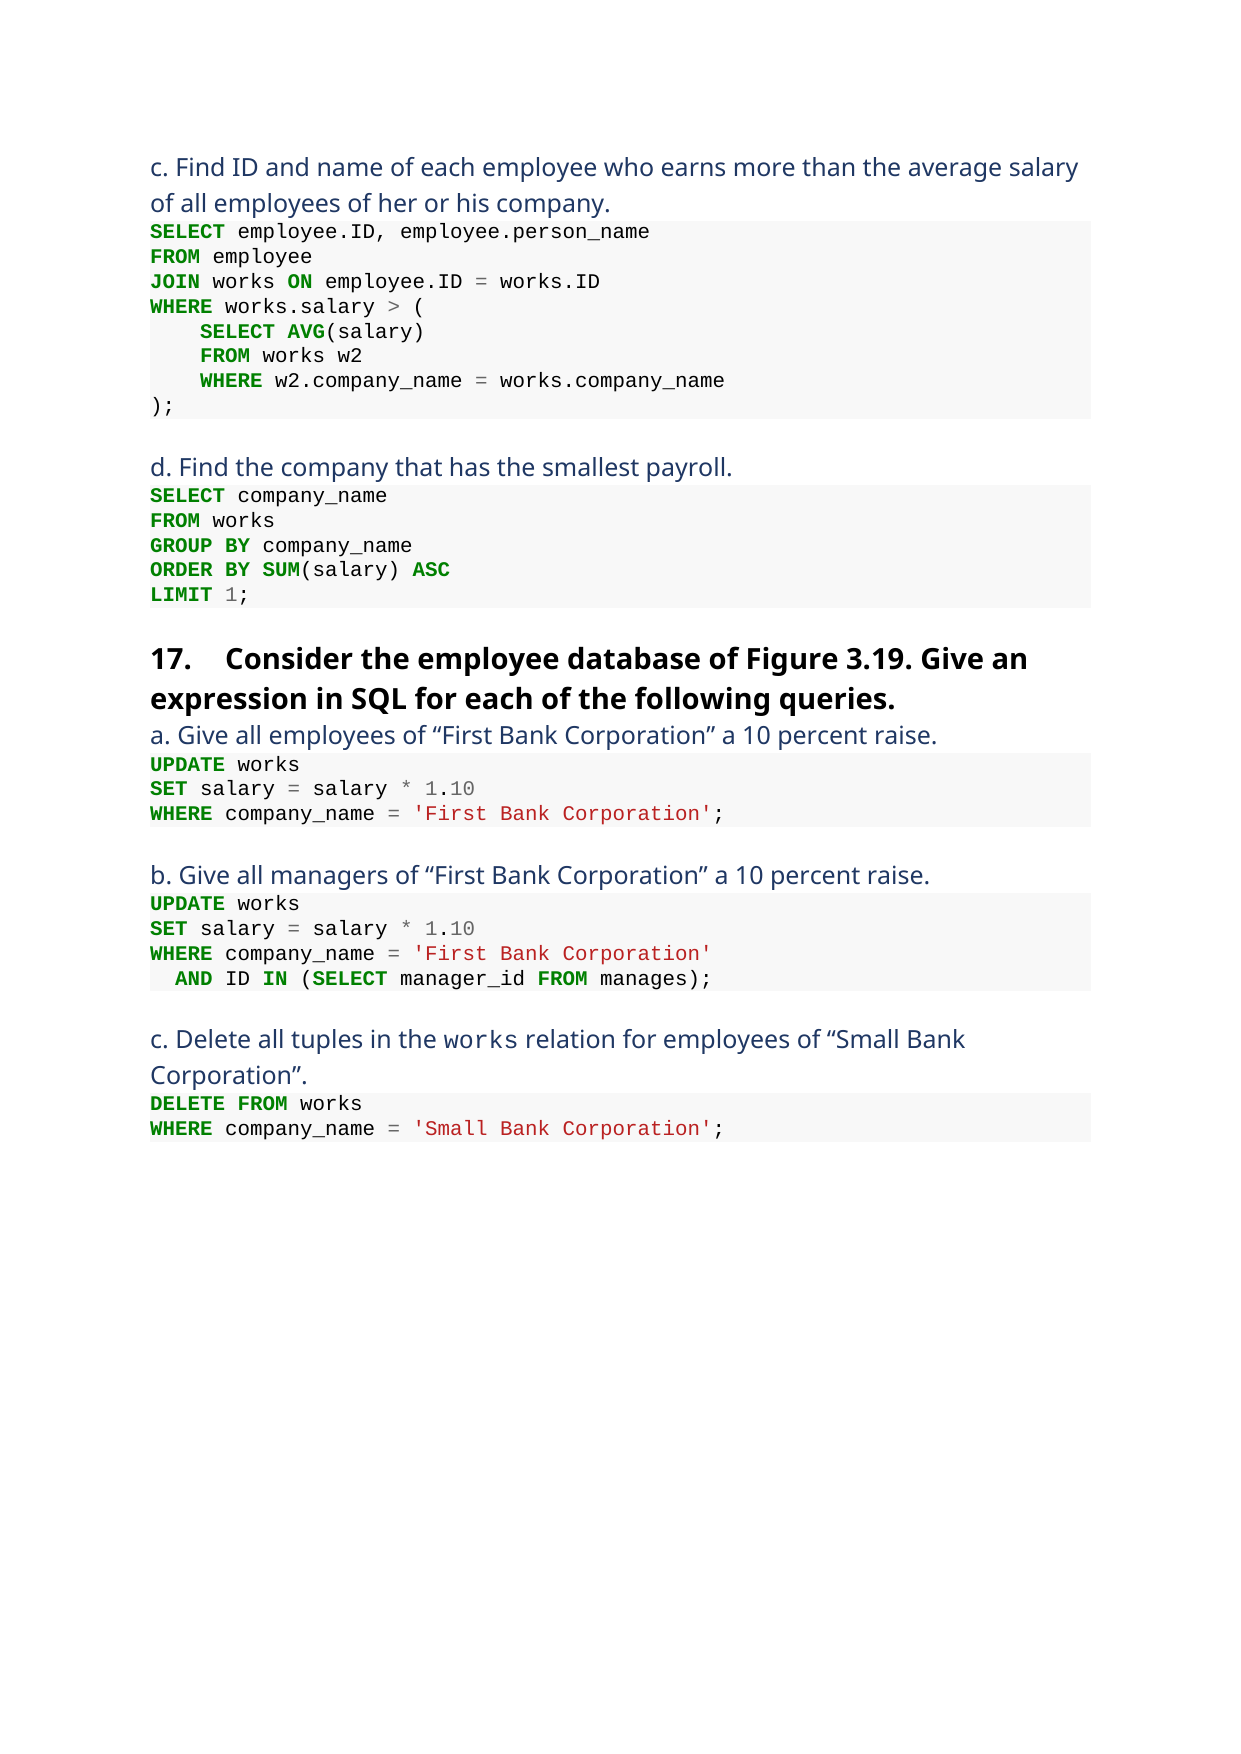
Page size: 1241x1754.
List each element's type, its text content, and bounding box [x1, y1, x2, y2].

text FROM employee [150, 246, 1091, 270]
text SELECT employee.ID, employee.person_name [150, 221, 1091, 245]
subtitle a. Give all employees of “First Bank Corporation” a 10 percent raise. [150, 718, 1091, 752]
text UPDATE works [150, 893, 1091, 917]
subtitle c. Delete all tuples in the works relation for employees of “Small Bank Corporation”. [150, 1022, 1091, 1092]
subtitle b. Give all managers of “First Bank Corporation” a 10 percent raise. [150, 857, 1091, 891]
text WHERE w2.company_name = works.company_name [150, 370, 1091, 394]
subtitle d. Find the company that has the smallest payroll. [150, 449, 1091, 483]
text SELECT company_name [150, 485, 1091, 509]
text WHERE works.salary > ( [150, 296, 1091, 319]
text JOIN works ON employee.ID = works.ID [150, 271, 1091, 295]
text DELETE FROM works [150, 1093, 1091, 1117]
text ORDER BY SUM(salary) ASC [150, 559, 1091, 583]
subtitle c. Find ID and name of each employee who earns more than the average salary of all employees of her or his company. [150, 150, 1091, 220]
subtitle Consider the employee database of Figure 3.19. Give an expression in SQL for each of the following queries. [150, 638, 1091, 718]
text WHERE company_name = 'Small Bank Corporation'; [150, 1118, 1091, 1142]
text SELECT AVG(salary) [150, 321, 1091, 344]
text ); [150, 395, 1091, 419]
text FROM works w2 [150, 345, 1091, 369]
text SET salary = salary * 1.10 [150, 778, 1091, 802]
text GROUP BY company_name [150, 534, 1091, 558]
text SET salary = salary * 1.10 [150, 918, 1091, 942]
text AND ID IN (SELECT manager_id FROM manages); [150, 967, 1091, 991]
text WHERE company_name = 'First Bank Corporation'; [150, 803, 1091, 827]
text LIMIT 1; [150, 584, 1091, 608]
text WHERE company_name = 'First Bank Corporation' [150, 943, 1091, 966]
text FROM works [150, 510, 1091, 533]
text UPDATE works [150, 753, 1091, 777]
